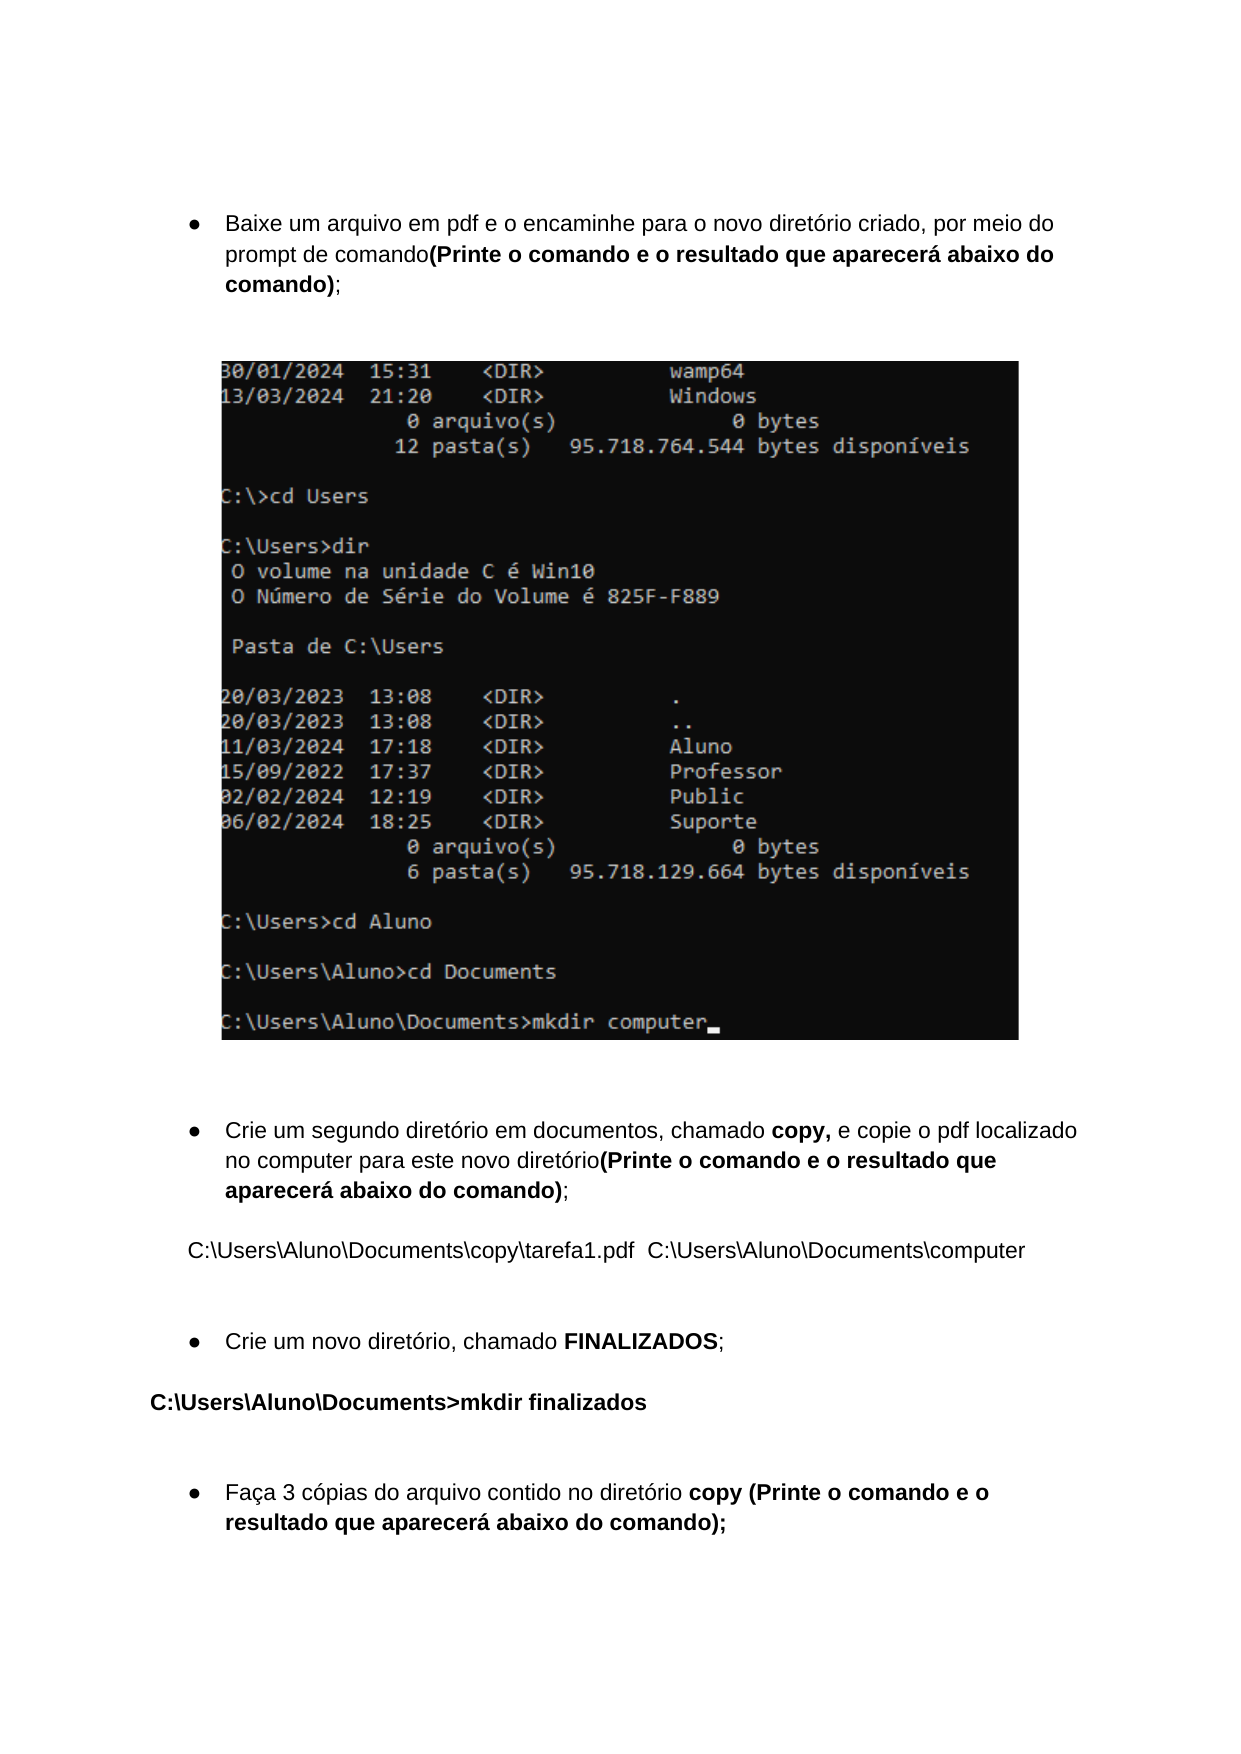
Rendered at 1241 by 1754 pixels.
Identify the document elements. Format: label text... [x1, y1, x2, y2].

text C:\Users\Aluno\Documents>mkdir finalizados [150, 1388, 1090, 1415]
list Baixe um arquivo em pdf e o encaminhe para o novo diretório criado, por meio do prompt de comando(Printe o comando e o resultado que aparecerá abaixo do comando); [187, 210, 1090, 297]
list Faça 3 cópias do arquivo contido no diretório copy (Printe o comando e o resultado que aparecerá abaixo do comando); [187, 1479, 1090, 1536]
text C:\Users\Aluno\Documents\copy\tarefa1.pdf C:\Users\Aluno\Documents\computer [187, 1237, 1090, 1264]
list Crie um segundo diretório em documentos, chamado copy, e copie o pdf localizado no computer para este novo diretório(Printe o comando e o resultado que aparecerá abaixo do comando); [187, 1117, 1090, 1203]
list Crie um novo diretório, chamado FINALIZADOS; [187, 1328, 1090, 1354]
picture [221, 361, 1019, 1040]
